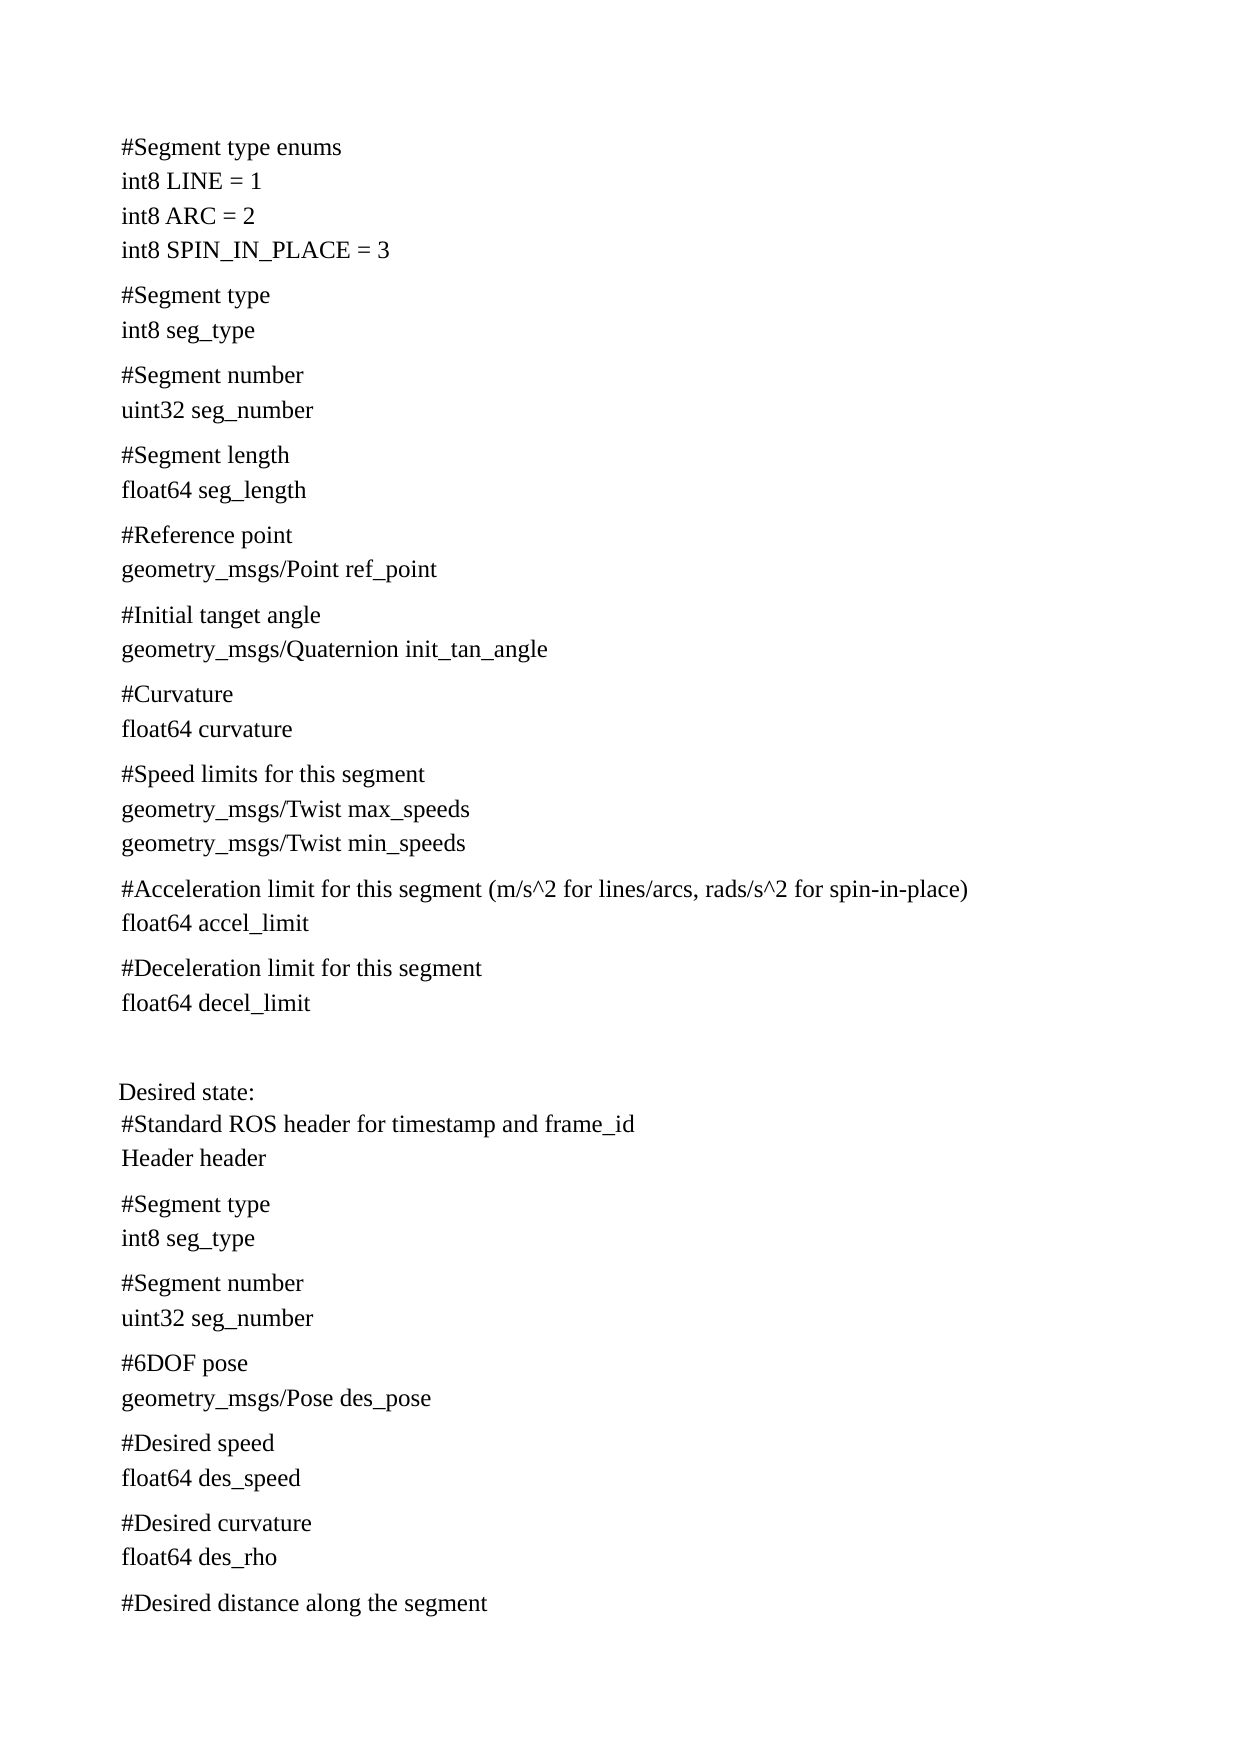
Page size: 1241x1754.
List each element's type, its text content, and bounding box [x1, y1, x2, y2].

table_cell int8 ARC = 2 [118, 198, 1122, 232]
table_cell #Acceleration limit for this segment (m/s^2 for lines/arcs, rads/s^2 for spin-in-place) [118, 871, 1122, 905]
table_header #Standard ROS header for timestamp and frame_id [118, 1106, 647, 1141]
table_cell #Segment number [118, 1266, 647, 1300]
table_cell #6DOF pose [118, 1345, 647, 1380]
table_cell int8 LINE = 1 [118, 163, 1122, 198]
table_cell float64 seg_length [118, 472, 1122, 506]
table_cell [118, 347, 1122, 357]
table_cell [118, 1335, 647, 1345]
table_cell [118, 506, 1122, 517]
table_cell [118, 267, 1122, 278]
text Desired state: [118, 1077, 1122, 1106]
table_cell [118, 940, 1122, 951]
table_cell geometry_msgs/Point ref_point [118, 552, 1122, 586]
table_cell [118, 1175, 647, 1186]
table_cell #Segment number [118, 358, 1122, 392]
table_cell float64 decel_limit [118, 985, 1122, 1020]
table_cell [118, 118, 1122, 129]
table_cell [118, 746, 1122, 756]
table_cell float64 des_rho [118, 1540, 647, 1574]
table_cell [118, 1574, 647, 1585]
table_cell Header header [118, 1141, 647, 1175]
table_cell #Desired speed [118, 1425, 647, 1460]
table_cell uint32 seg_number [118, 392, 1122, 427]
table_cell geometry_msgs/Pose des_pose [118, 1380, 647, 1414]
table_cell float64 accel_limit [118, 905, 1122, 940]
table_cell #Segment length [118, 437, 1122, 472]
table_cell #Deceleration limit for this segment [118, 951, 1122, 985]
table_cell [118, 860, 1122, 871]
table_cell float64 des_speed [118, 1460, 647, 1494]
table_cell int8 seg_type [118, 312, 1122, 347]
table_cell [118, 1255, 647, 1266]
table_cell [118, 1415, 647, 1425]
table_cell geometry_msgs/Quaternion init_tan_angle [118, 631, 1122, 666]
table_cell [118, 1494, 647, 1505]
table_cell #Desired distance along the segment [118, 1585, 647, 1619]
table_cell int8 seg_type [118, 1220, 647, 1255]
table_cell #Speed limits for this segment [118, 756, 1122, 791]
table_cell #Reference point [118, 517, 1122, 552]
table_cell #Segment type enums [118, 129, 1122, 163]
table_cell uint32 seg_number [118, 1300, 647, 1335]
table_cell #Segment type [118, 278, 1122, 312]
table_cell int8 SPIN_IN_PLACE = 3 [118, 233, 1122, 267]
table_cell #Initial tanget angle [118, 597, 1122, 631]
table_cell [118, 666, 1122, 677]
table_cell #Curvature [118, 677, 1122, 711]
table_cell #Segment type [118, 1186, 647, 1220]
table_cell #Desired curvature [118, 1505, 647, 1539]
table_cell [118, 427, 1122, 437]
table_cell float64 curvature [118, 711, 1122, 746]
table_cell [118, 586, 1122, 597]
table_cell geometry_msgs/Twist min_speeds [118, 826, 1122, 860]
table_cell geometry_msgs/Twist max_speeds [118, 791, 1122, 826]
